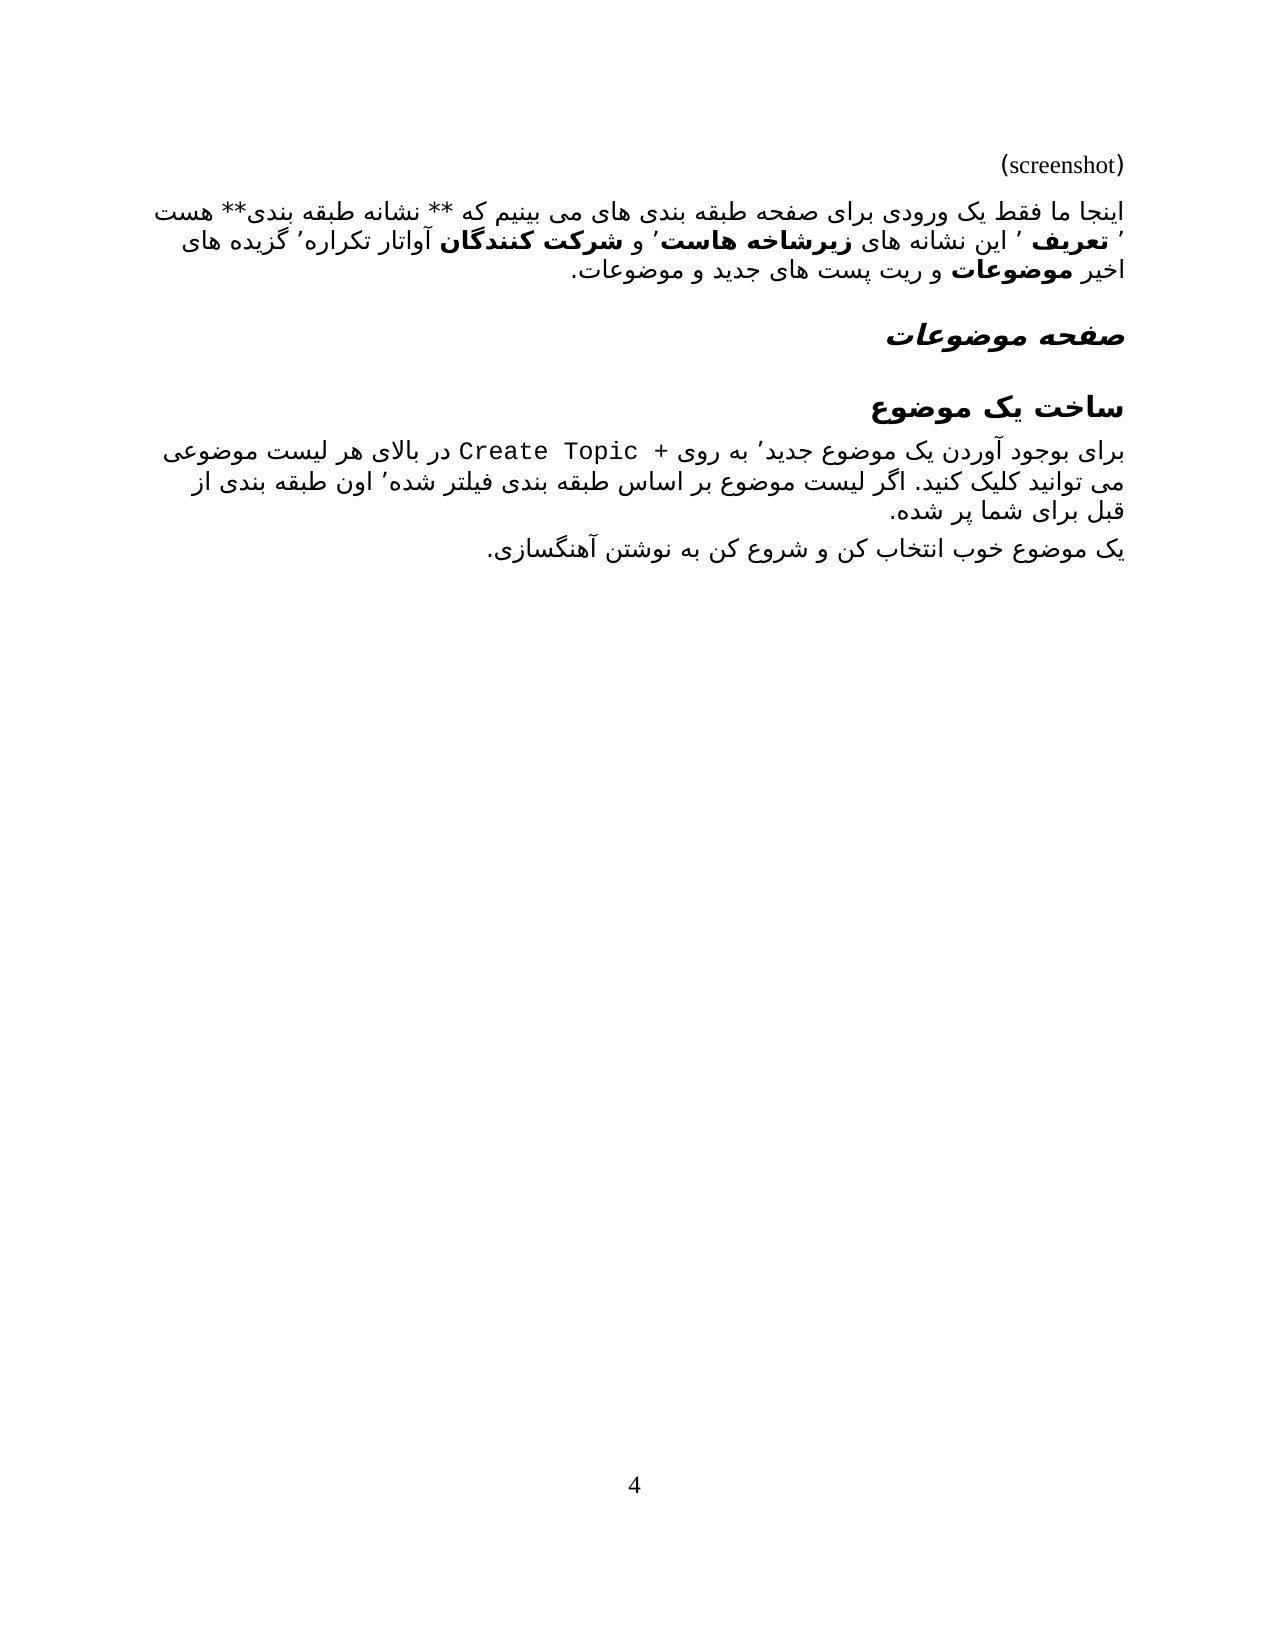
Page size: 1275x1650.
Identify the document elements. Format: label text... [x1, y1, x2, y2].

text برای بوجود آوردن یک موضوع جدید٬ به روی + Create Topic در بالای هر لیست موضوعی می توانید کلیک کنید. اگر لیست موضوع بر اساس طبقه بندی فیلتر شده٬ اون طبقه بندی از قبل برای شما پر شده. [150, 437, 1125, 526]
text یک موضوع خوب انتخاب کن و شروع کن به نوشتن آهنگسازی. [150, 534, 1125, 564]
text (screenshot) [150, 150, 1125, 179]
subtitle صفحه موضوعات [150, 319, 1125, 353]
subtitle ساخت یک موضوع [150, 390, 1125, 424]
text اینجا ما فقط یک ورودی برای صفحه طبقه بندی های می بینیم که ** نشانه طبقه بندی** هست٬ تعریف ٬ این نشانه های زیرشاخه هاست٬ و شرکت کنندگان آواتار تکراره٬ گزیده های اخیر موضوعات و ریت پست های جدید و موضوعات. [150, 197, 1125, 285]
